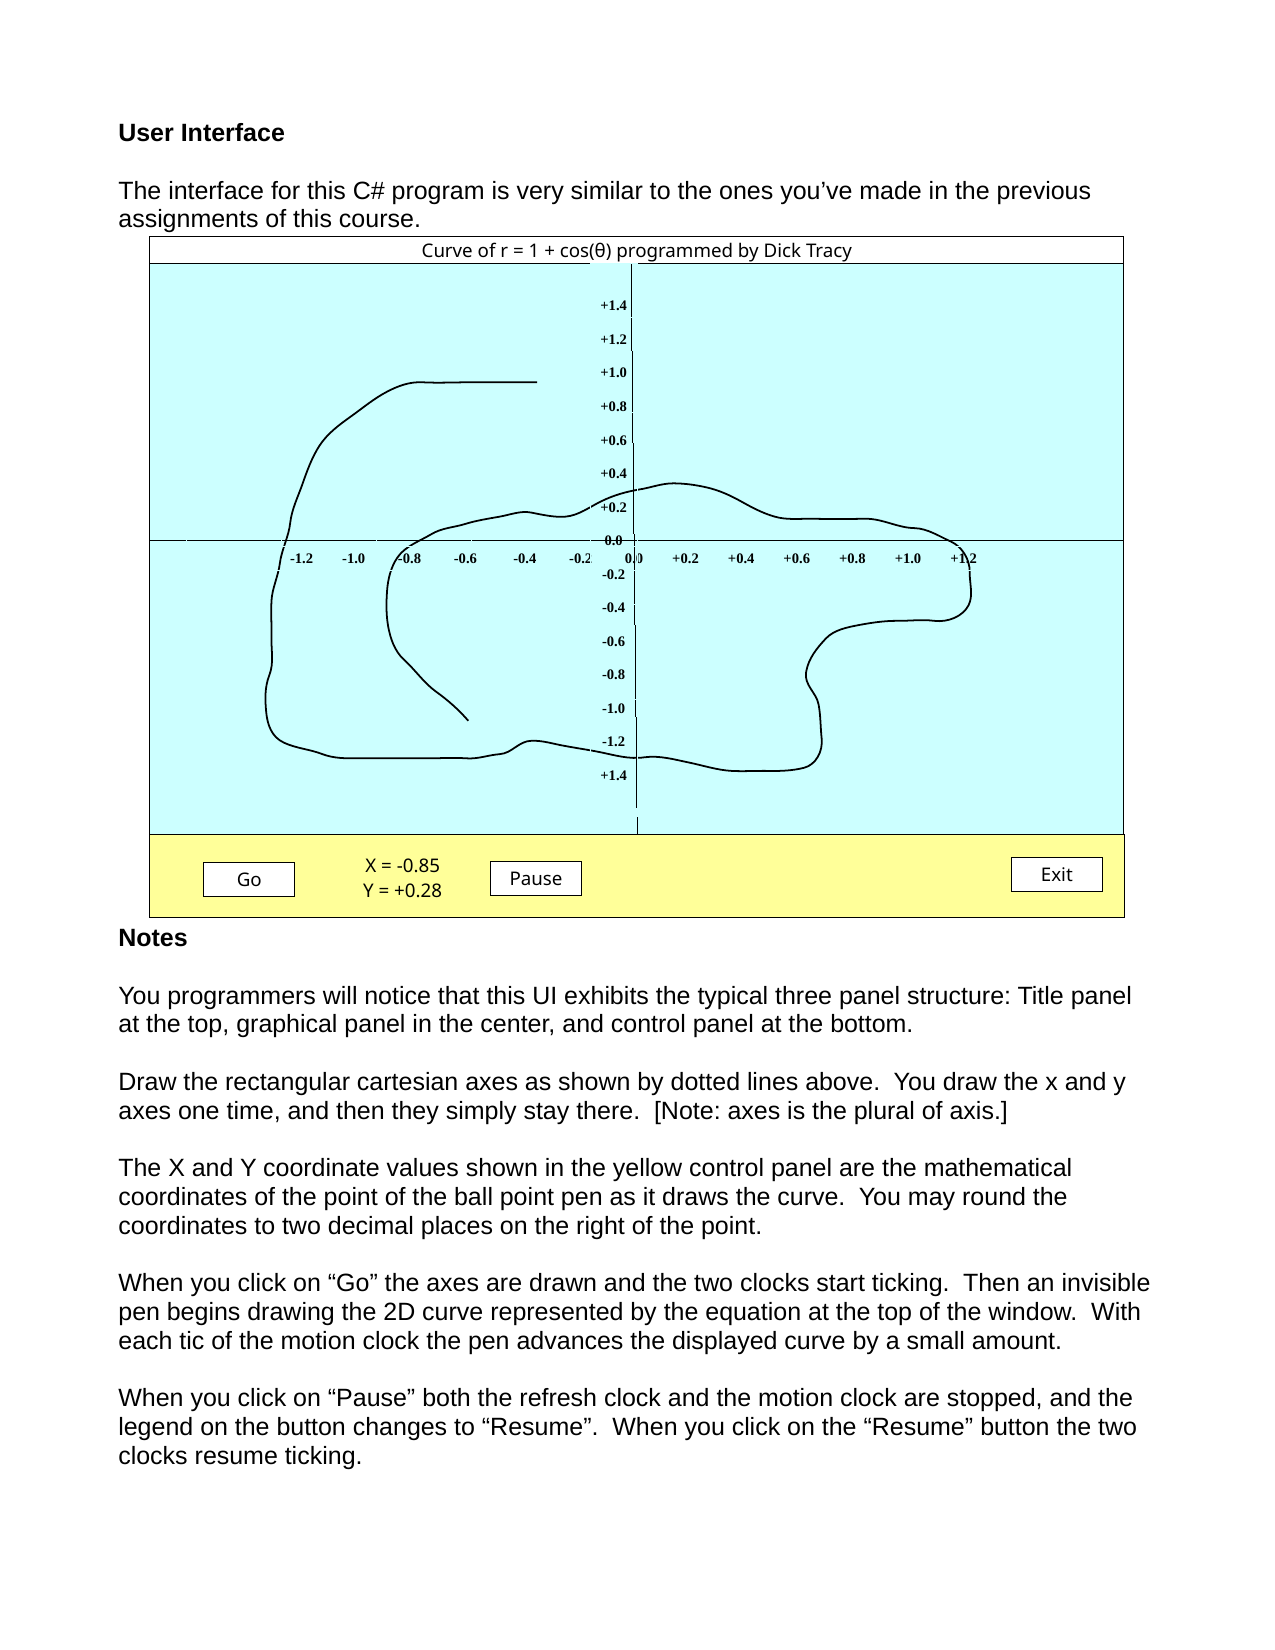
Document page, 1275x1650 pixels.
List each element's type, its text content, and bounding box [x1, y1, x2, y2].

text User Interface [118, 118, 1157, 147]
text The interface for this C# program is very similar to the ones you’ve made in the previous assignments of this course. [118, 176, 1157, 233]
text Notes [118, 923, 1157, 952]
text Draw the rectangular cartesian axes as shown by dotted lines above. You draw the x and y axes one time, and then they simply stay there. [Note: axes is the plural of axis.] [118, 1067, 1157, 1124]
text The X and Y coordinate values shown in the yellow control panel are the mathematical coordinates of the point of the ball point pen as it draws the curve. You may round the coordinates to two decimal places on the right of the point. [118, 1153, 1157, 1239]
text You programmers will notice that this UI exhibits the typical three panel structure: Title panel at the top, graphical panel in the center, and control panel at the bottom. [118, 981, 1157, 1038]
text When you click on “Go” the axes are drawn and the two clocks start ticking. Then an invisible pen begins drawing the 2D curve represented by the equation at the top of the window. With each tic of the motion clock the pen advances the displayed curve by a small amount. [118, 1268, 1157, 1354]
text When you click on “Pause” both the refresh clock and the motion clock are stopped, and the legend on the button changes to “Resume”. When you click on the “Resume” button the two clocks resume ticking. [118, 1383, 1157, 1469]
